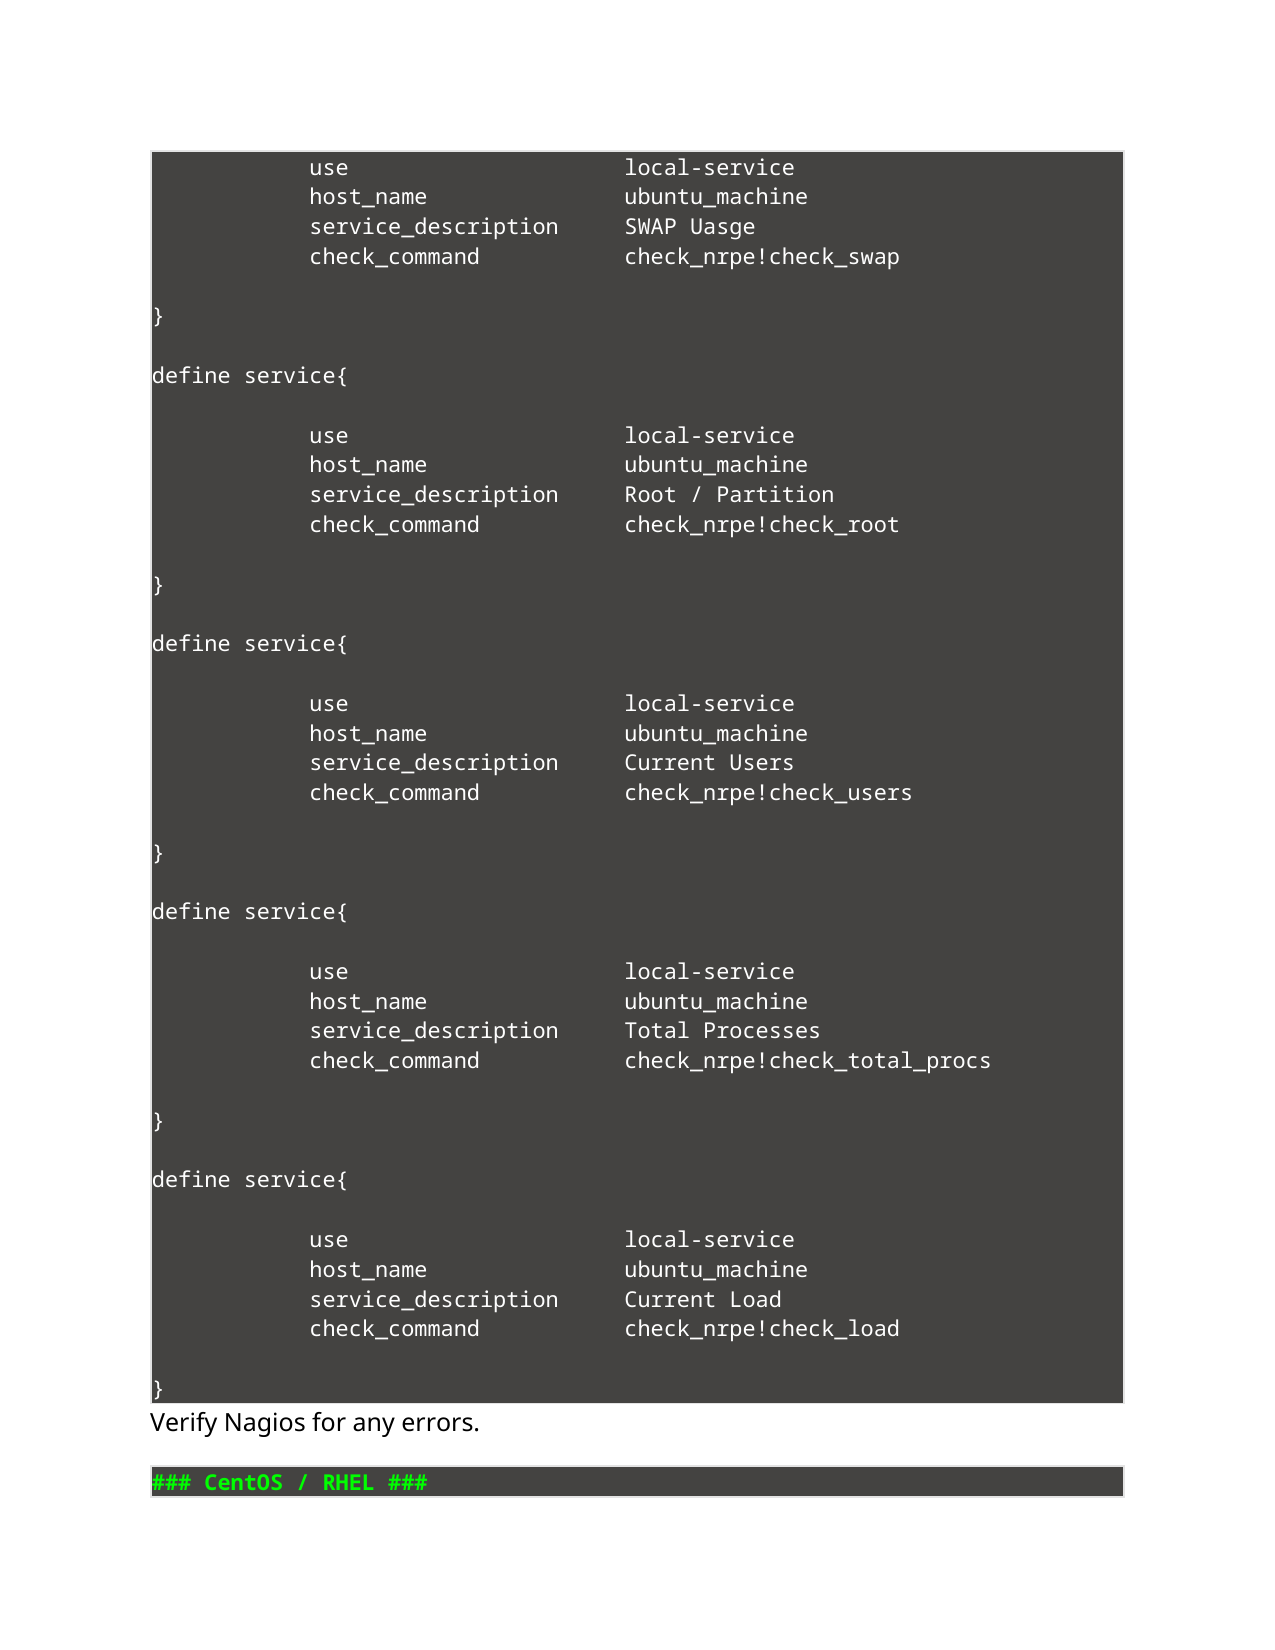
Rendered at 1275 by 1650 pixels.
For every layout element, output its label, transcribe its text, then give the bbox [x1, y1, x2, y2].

text host_name ubuntu_machine [152, 716, 1123, 746]
text } [152, 1371, 1123, 1403]
text service_description Current Load [152, 1282, 1123, 1312]
text } [152, 1103, 1123, 1133]
text define service{ [152, 895, 1123, 924]
text host_name ubuntu_machine [152, 448, 1123, 478]
text service_description SWAP Uasge [152, 209, 1123, 239]
text service_description Root / Partition [152, 478, 1123, 507]
text define service{ [152, 627, 1123, 656]
text host_name ubuntu_machine [152, 1252, 1123, 1282]
text check_command check_nrpe!check_root [152, 507, 1123, 537]
text ### CentOS / RHEL ### [152, 1467, 1123, 1496]
text check_command check_nrpe!check_load [152, 1312, 1123, 1342]
text } [152, 567, 1123, 597]
text check_command check_nrpe!check_swap [152, 239, 1123, 269]
text } [152, 299, 1123, 329]
text define service{ [152, 1163, 1123, 1193]
text use local-service [152, 954, 1123, 984]
text check_command check_nrpe!check_total_procs [152, 1044, 1123, 1073]
text define service{ [152, 358, 1123, 388]
text service_description Current Users [152, 746, 1123, 776]
text service_description Total Processes [152, 1014, 1123, 1044]
text host_name ubuntu_machine [152, 180, 1123, 209]
text use local-service [152, 686, 1123, 716]
text use local-service [152, 418, 1123, 448]
text use local-service [152, 152, 1123, 180]
text Verify Nagios for any errors. [150, 1404, 1125, 1438]
text use local-service [152, 1222, 1123, 1252]
text host_name ubuntu_machine [152, 984, 1123, 1014]
text } [152, 835, 1123, 865]
text check_command check_nrpe!check_users [152, 776, 1123, 805]
